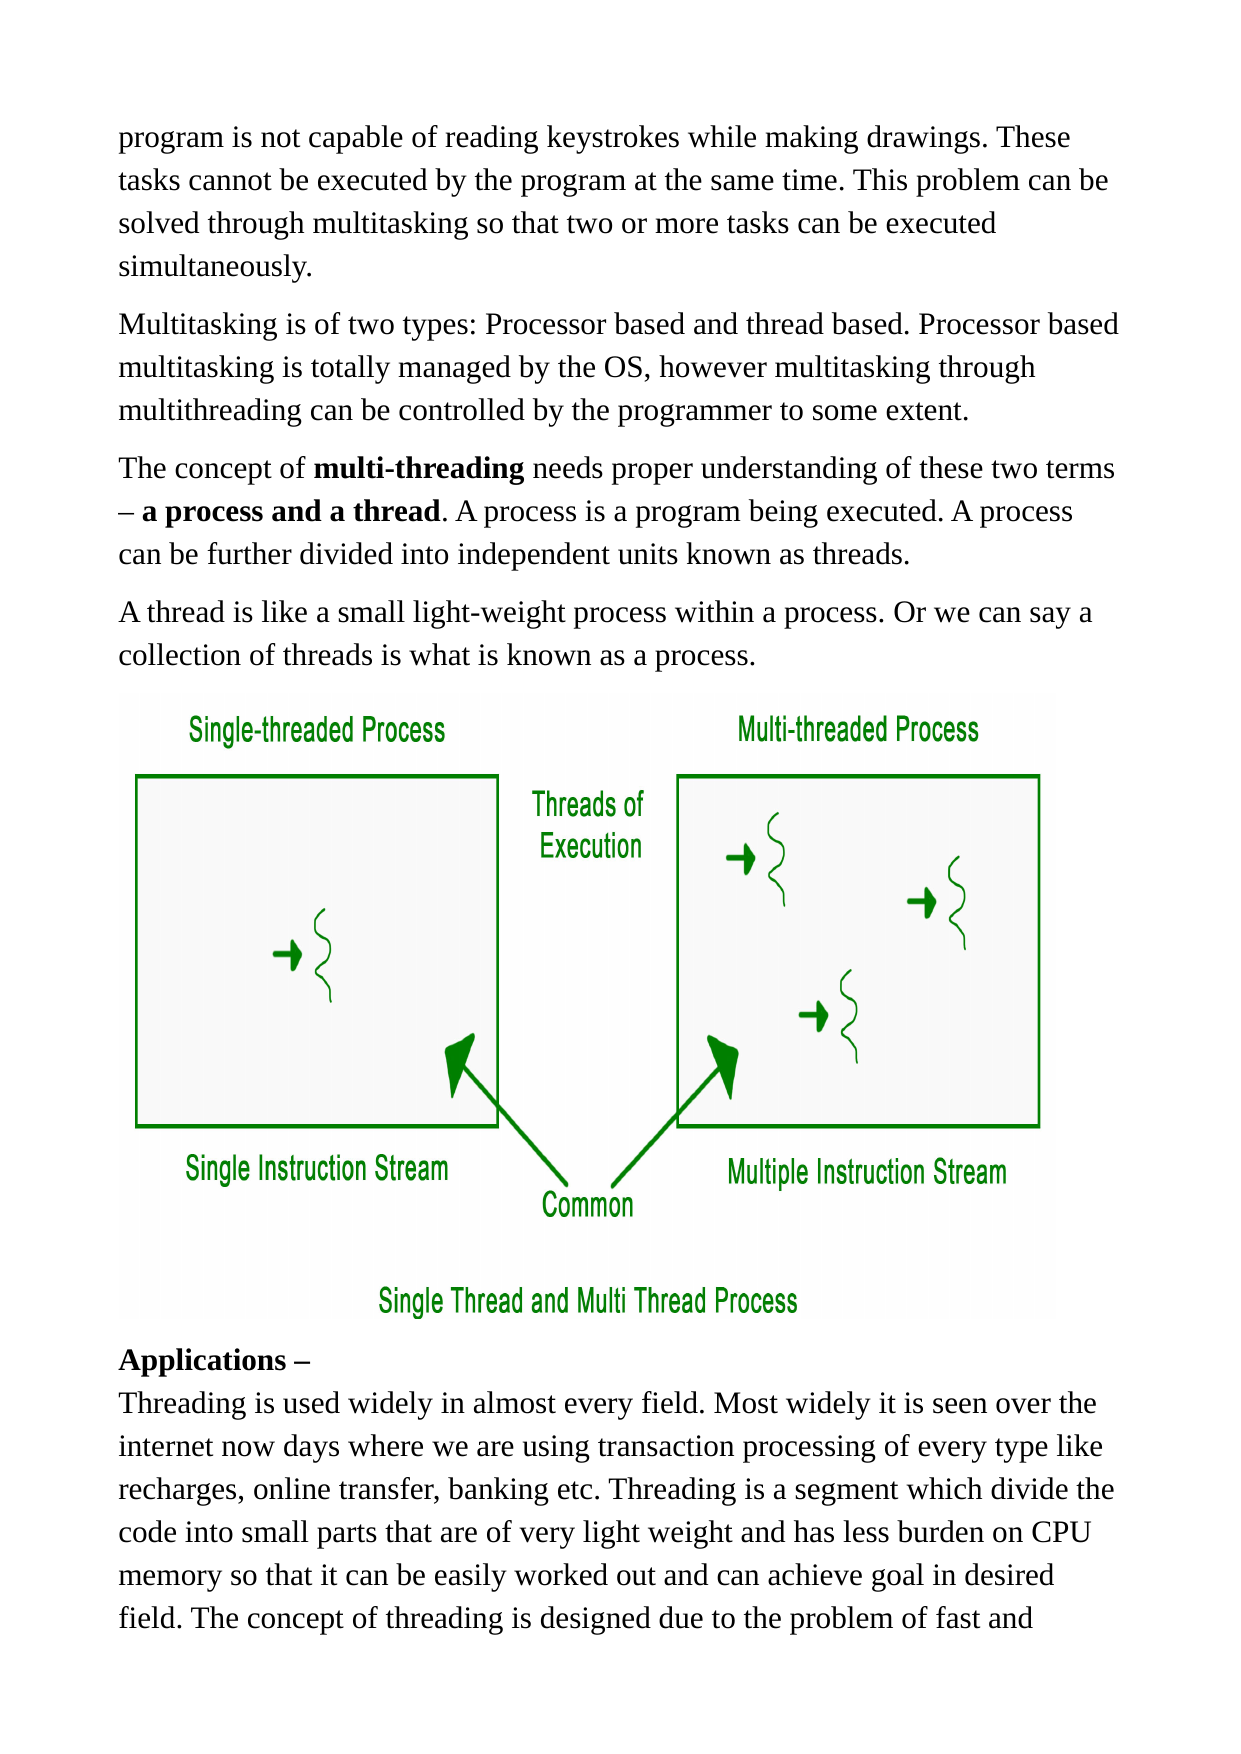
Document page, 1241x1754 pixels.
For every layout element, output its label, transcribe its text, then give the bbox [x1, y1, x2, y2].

text The concept of multi-threading needs proper understanding of these two terms – a process and a thread. A process is a program being executed. A process can be further divided into independent units known as threads. [118, 449, 1122, 571]
text program is not capable of reading keystrokes while making drawings. These tasks cannot be executed by the program at the same time. This problem can be solved through multitasking so that two or more tasks can be executed simultaneously. [118, 118, 1122, 283]
text Applications – Threading is used widely in almost every field. Most widely it is seen over the internet now days where we are using transaction processing of every type like recharges, online transfer, banking etc. Threading is a segment which divide the code into small parts that are of very light weight and has less burden on CPU memory so that it can be easily worked out and can achieve goal in desired field. The concept of threading is designed due to the problem of fast and [118, 1341, 1122, 1635]
picture [118, 693, 1056, 1319]
text Multitasking is of two types: Processor based and thread based. Processor based multitasking is totally managed by the OS, however multitasking through multithreading can be controlled by the programmer to some extent. [118, 305, 1122, 427]
text A thread is like a small light-weight process within a process. Or we can say a collection of threads is what is known as a process. [118, 593, 1122, 672]
